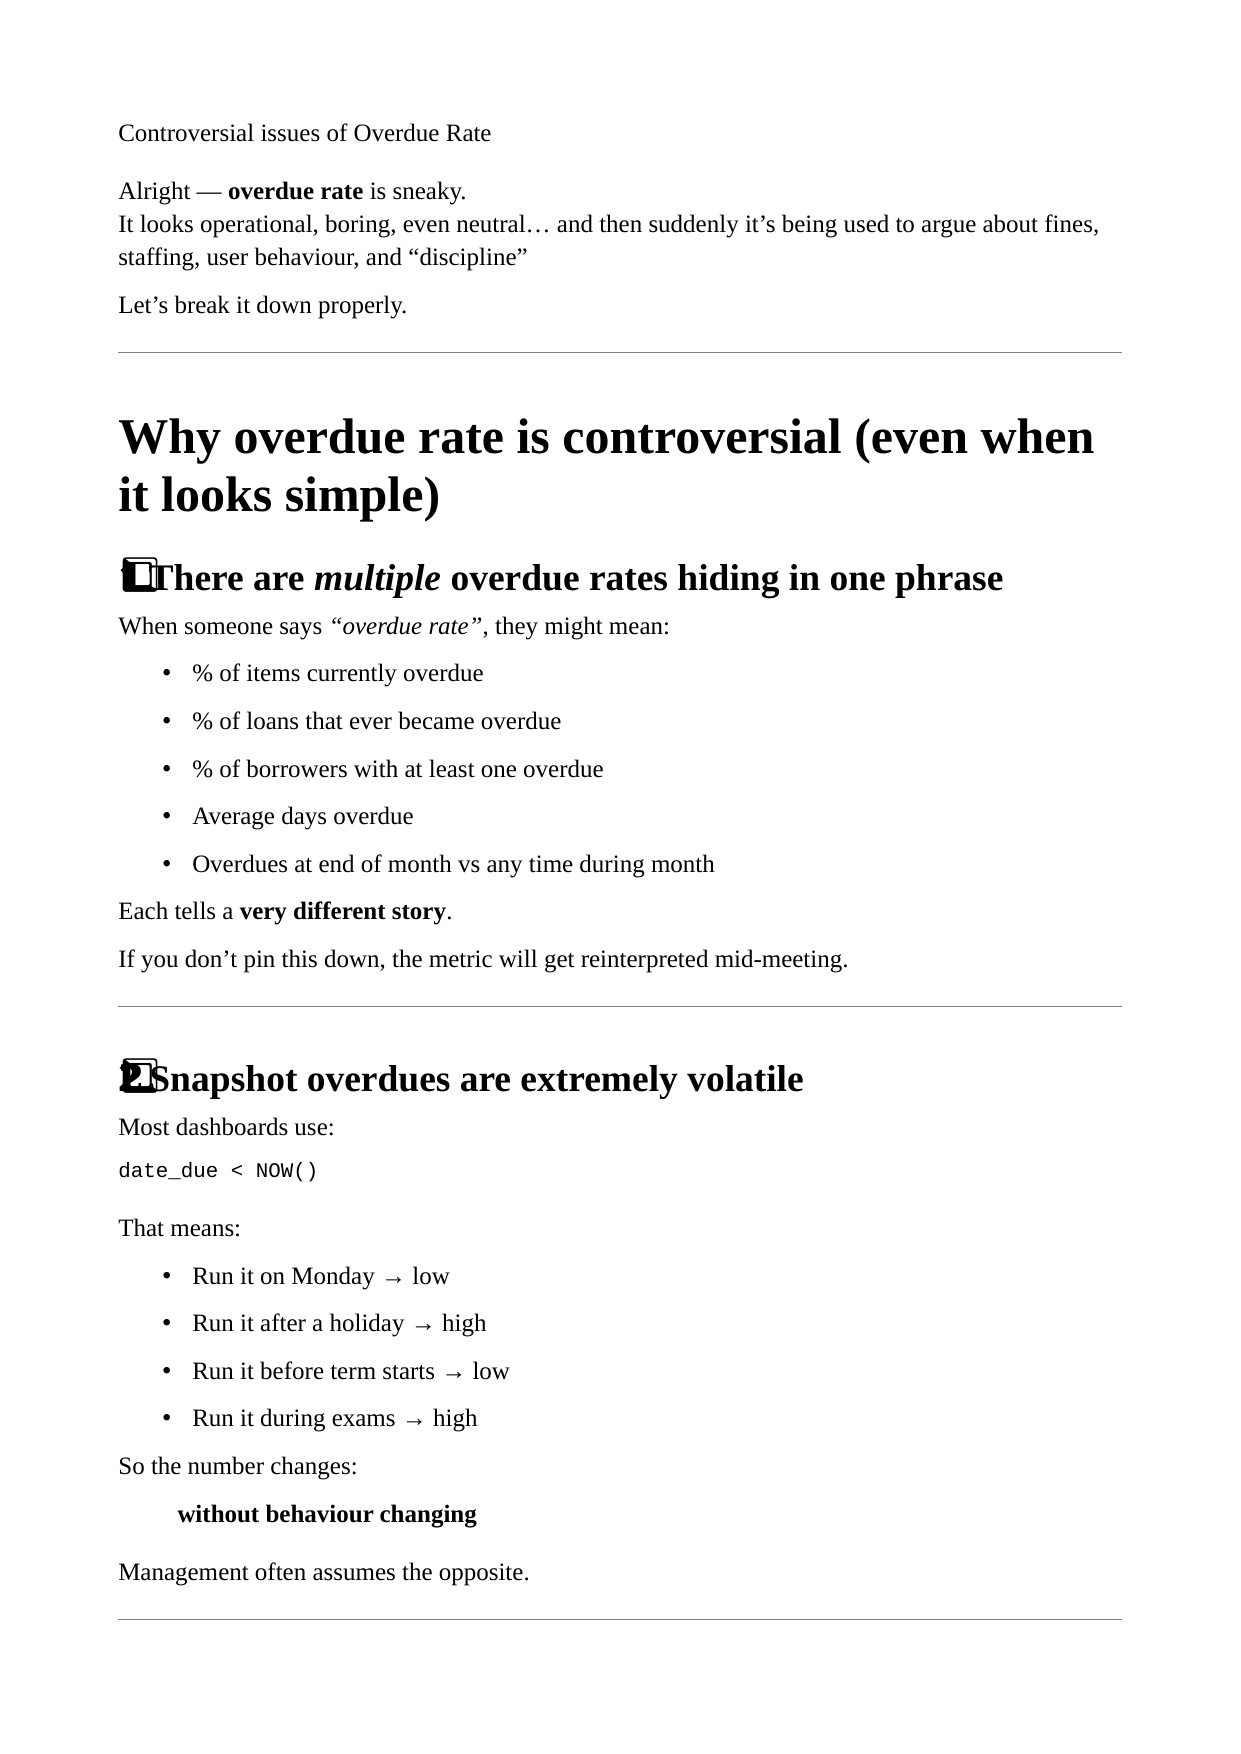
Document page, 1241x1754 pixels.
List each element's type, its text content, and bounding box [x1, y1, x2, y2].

text When someone says “overdue rate”, they might mean: [118, 611, 1122, 639]
list Run it during exams → high [162, 1403, 1122, 1432]
text So the number changes: [118, 1451, 1122, 1480]
text If you don’t pin this down, the metric will get reinterpreted mid-meeting. [118, 944, 1122, 973]
text Each tells a very different story. [118, 896, 1122, 925]
text Most dashboards use: [118, 1112, 1122, 1141]
text Alright — overdue rate is sneaky. It looks operational, boring, even neutral… and then suddenly it’s being used to argue about fines, staffing, user behaviour, and “discipline” 😬 [118, 176, 1122, 271]
text Let’s break it down properly. [118, 290, 1122, 319]
list Run it on Monday → low [162, 1261, 1122, 1289]
list Run it after a holiday → high [162, 1308, 1122, 1337]
subtitle 2️⃣ Snapshot overdues are extremely volatile [118, 1057, 1122, 1100]
text without behaviour changing [177, 1499, 1063, 1527]
list Average days overdue [162, 801, 1122, 830]
subtitle 1️⃣ There are multiple overdue rates hiding in one phrase [118, 555, 1122, 598]
subtitle Why overdue rate is controversial (even when it looks simple) [118, 407, 1122, 522]
text That means: [118, 1213, 1122, 1242]
list Run it before term starts → low [162, 1356, 1122, 1385]
list % of items currently overdue [162, 658, 1122, 687]
text Management often assumes the opposite. [118, 1557, 1122, 1586]
text date_due < NOW() [118, 1160, 1122, 1184]
list % of borrowers with at least one overdue [162, 754, 1122, 782]
text Controversial issues of Overdue Rate [118, 118, 1122, 147]
list Overdues at end of month vs any time during month [162, 849, 1122, 878]
list % of loans that ever became overdue [162, 706, 1122, 735]
